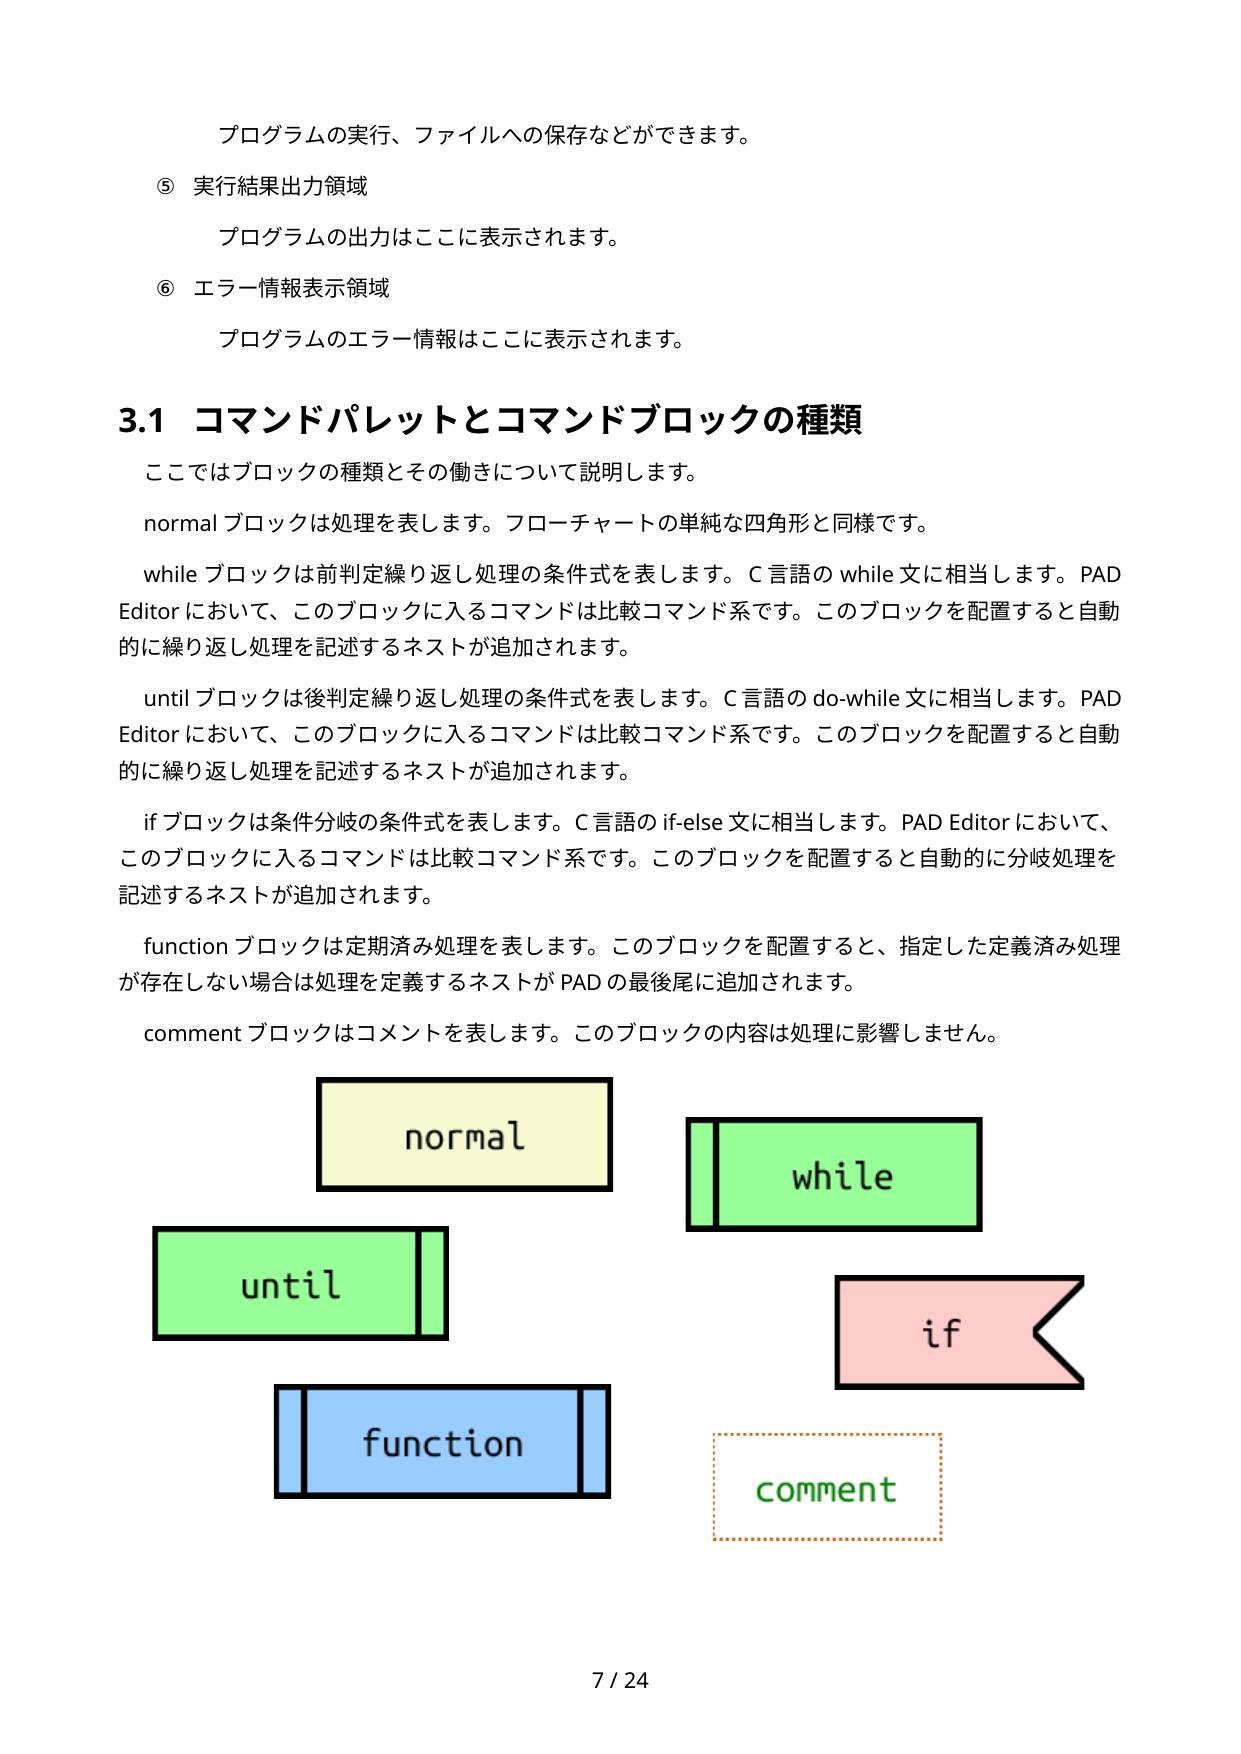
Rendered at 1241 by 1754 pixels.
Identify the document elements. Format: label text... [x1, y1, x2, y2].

picture [685, 1117, 983, 1232]
text untilブロックは後判定繰り返し処理の条件式を表します。C言語のdo-while文に相当します。PAD Editorにおいて、このブロックに入るコマンドは比較コマンド系です。このブロックを配置すると自動的に繰り返し処理を記述するネストが追加されます。 [118, 681, 1122, 786]
list エラー情報表示領域 [156, 271, 1122, 303]
text プログラムの実行、ファイルへの保存などができます。 [192, 118, 1122, 150]
picture [712, 1433, 943, 1541]
picture [316, 1077, 614, 1192]
text commentブロックはコメントを表します。このブロックの内容は処理に影響しません。 [118, 1016, 1122, 1048]
text プログラムのエラー情報はここに表示されます。 [192, 322, 1122, 354]
picture [834, 1275, 1085, 1390]
text プログラムの出力はここに表示されます。 [192, 220, 1122, 252]
list 実行結果出力領域 [156, 169, 1122, 201]
text ifブロックは条件分岐の条件式を表します。C言語のif-else文に相当します。PAD Editorにおいて、このブロックに入るコマンドは比較コマンド系です。このブロックを配置すると自動的に分岐処理を記述するネストが追加されます。 [118, 805, 1122, 909]
subtitle コマンドパレットとコマンドブロックの種類 [118, 394, 1122, 443]
text ここではブロックの種類とその働きについて説明します。 [118, 455, 1122, 487]
text functionブロックは定期済み処理を表します。このブロックを配置すると、指定した定義済み処理が存在しない場合は処理を定義するネストがPADの最後尾に追加されます。 [118, 929, 1122, 997]
text whileブロックは前判定繰り返し処理の条件式を表します。C言語のwhile文に相当します。PAD Editorにおいて、このブロックに入るコマンドは比較コマンド系です。このブロックを配置すると自動的に繰り返し処理を記述するネストが追加されます。 [118, 557, 1122, 662]
text normalブロックは処理を表します。フローチャートの単純な四角形と同様です。 [118, 506, 1122, 538]
picture [273, 1384, 612, 1499]
picture [152, 1226, 449, 1341]
